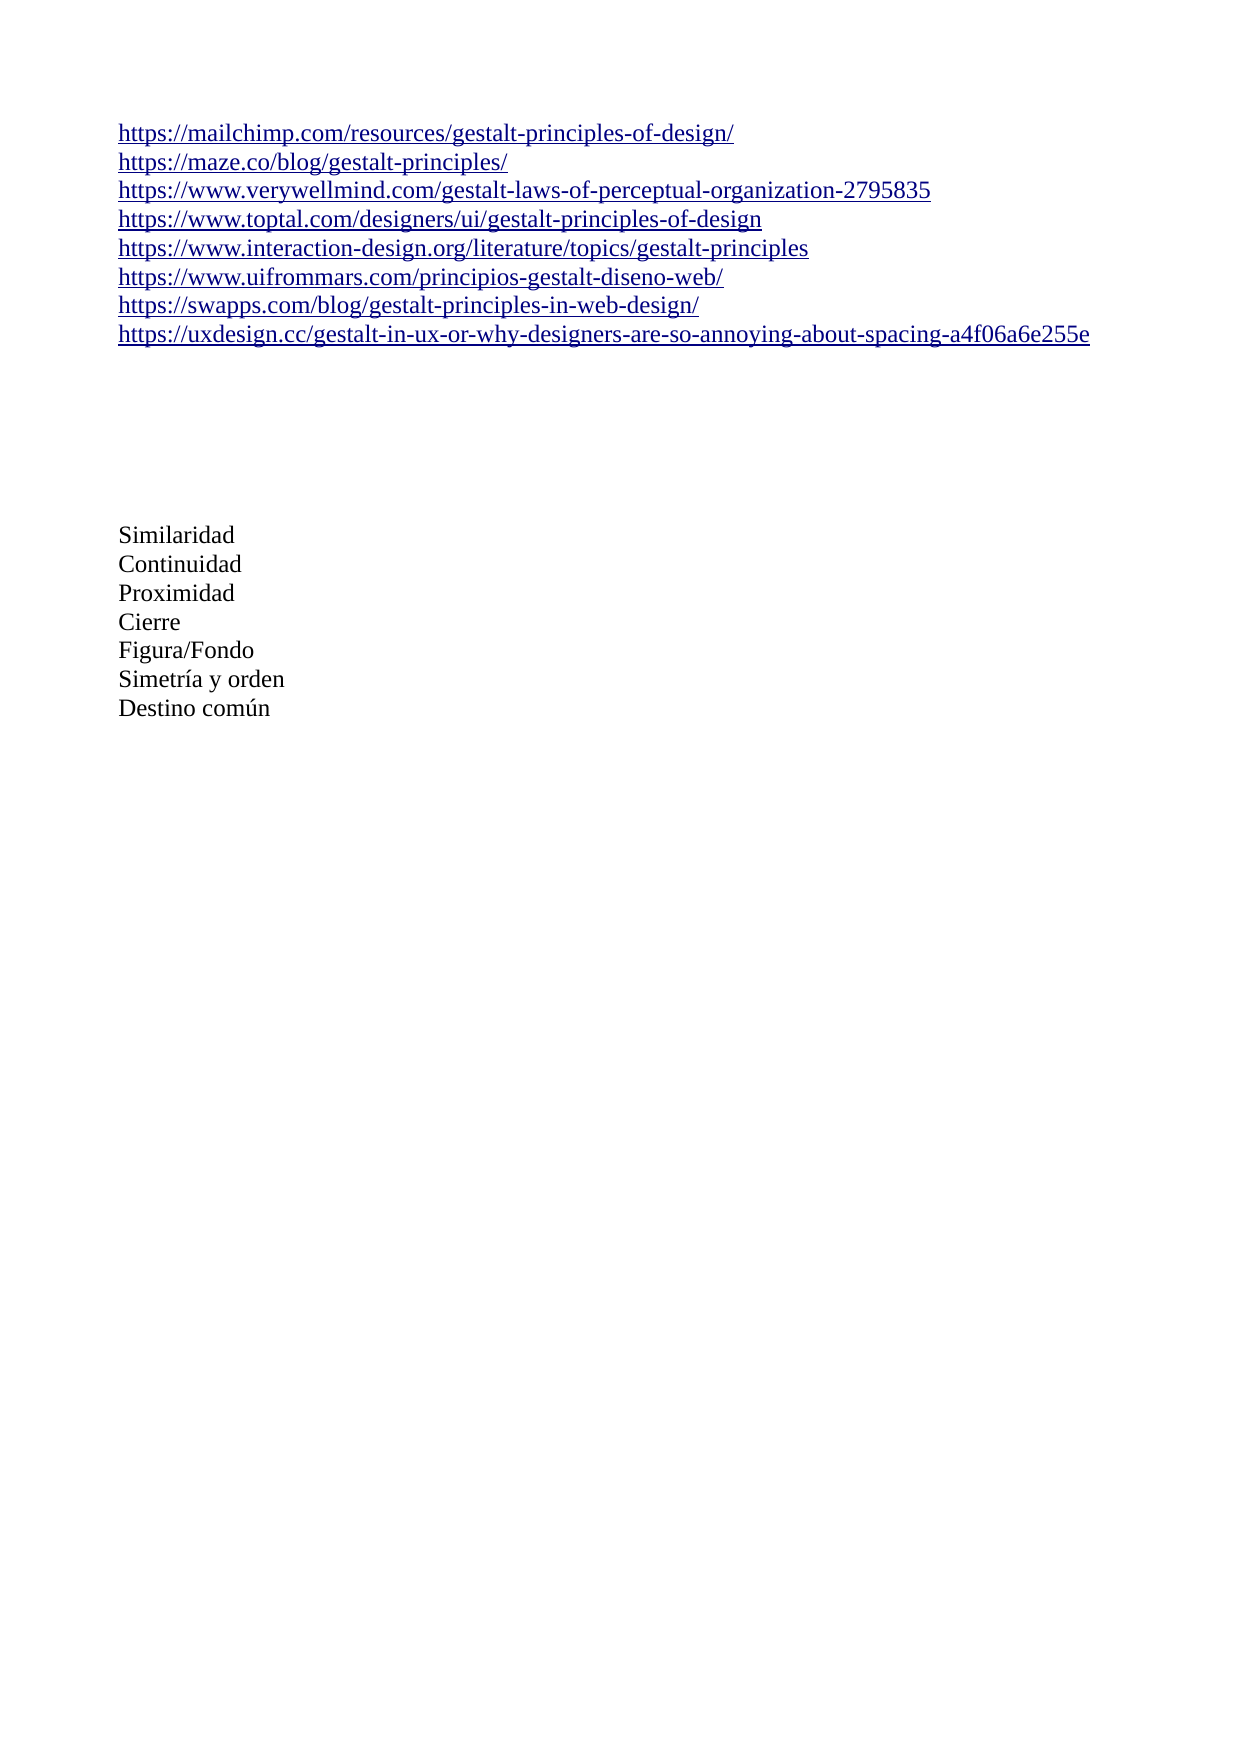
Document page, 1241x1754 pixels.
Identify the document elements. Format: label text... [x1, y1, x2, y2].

text https://uxdesign.cc/gestalt-in-ux-or-why-designers-are-so-annoying-about-spacing-a4f06a6e255e [118, 319, 1122, 348]
text https://www.toptal.com/designers/ui/gestalt-principles-of-design [118, 204, 1122, 233]
text https://maze.co/blog/gestalt-principles/ [118, 147, 1122, 176]
text https://www.uifrommars.com/principios-gestalt-diseno-web/ [118, 262, 1122, 291]
text Figura/Fondo [118, 636, 1122, 664]
text Similaridad [118, 521, 1122, 549]
text Simetría y orden [118, 664, 1122, 693]
text https://www.verywellmind.com/gestalt-laws-of-perceptual-organization-2795835 [118, 176, 1122, 204]
text Proximidad [118, 578, 1122, 607]
text Continuidad [118, 549, 1122, 578]
text https://www.interaction-design.org/literature/topics/gestalt-principles [118, 233, 1122, 262]
text https://swapps.com/blog/gestalt-principles-in-web-design/ [118, 291, 1122, 319]
text https://mailchimp.com/resources/gestalt-principles-of-design/ [118, 118, 1122, 147]
text Destino común [118, 693, 1122, 722]
text Cierre [118, 607, 1122, 636]
